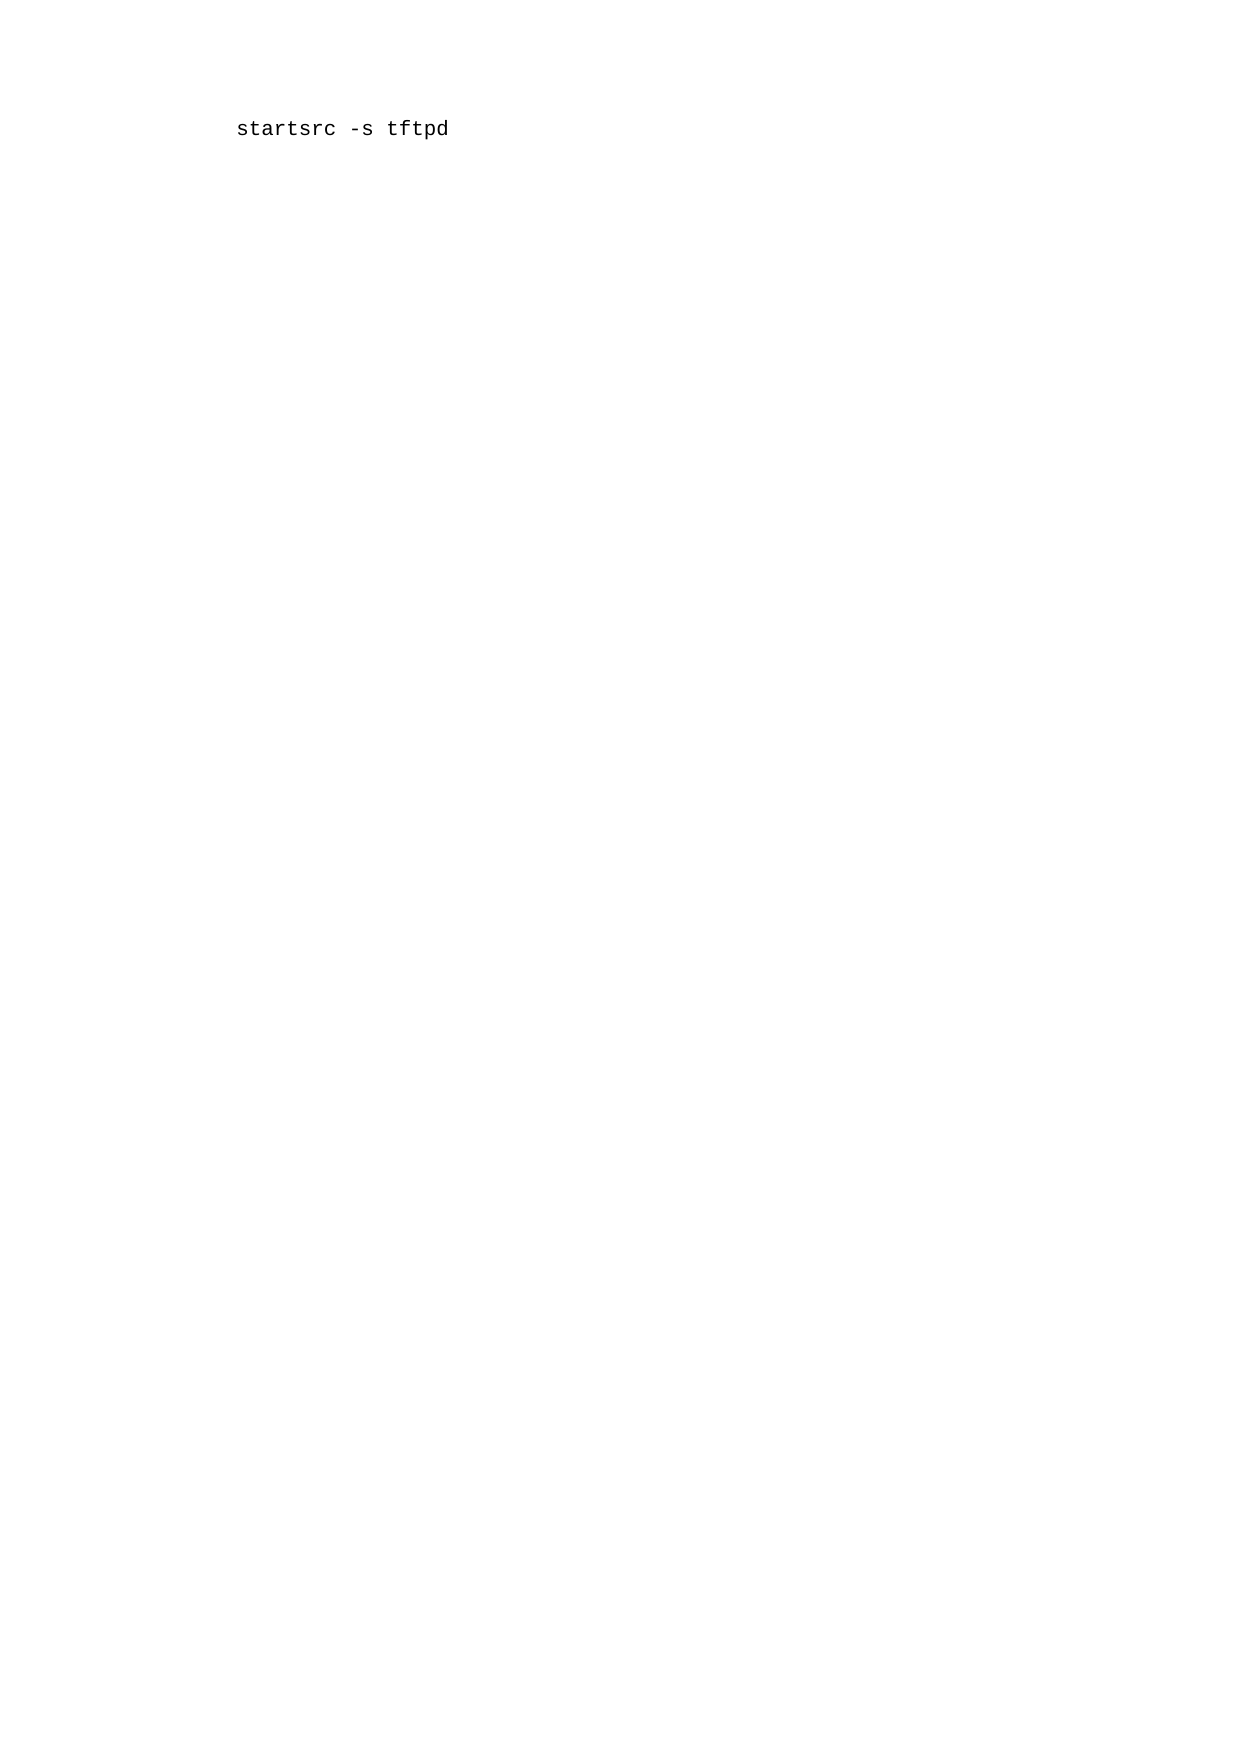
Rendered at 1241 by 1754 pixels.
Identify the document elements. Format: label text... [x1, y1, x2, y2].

list startsrc -s tftpd [118, 118, 1122, 142]
